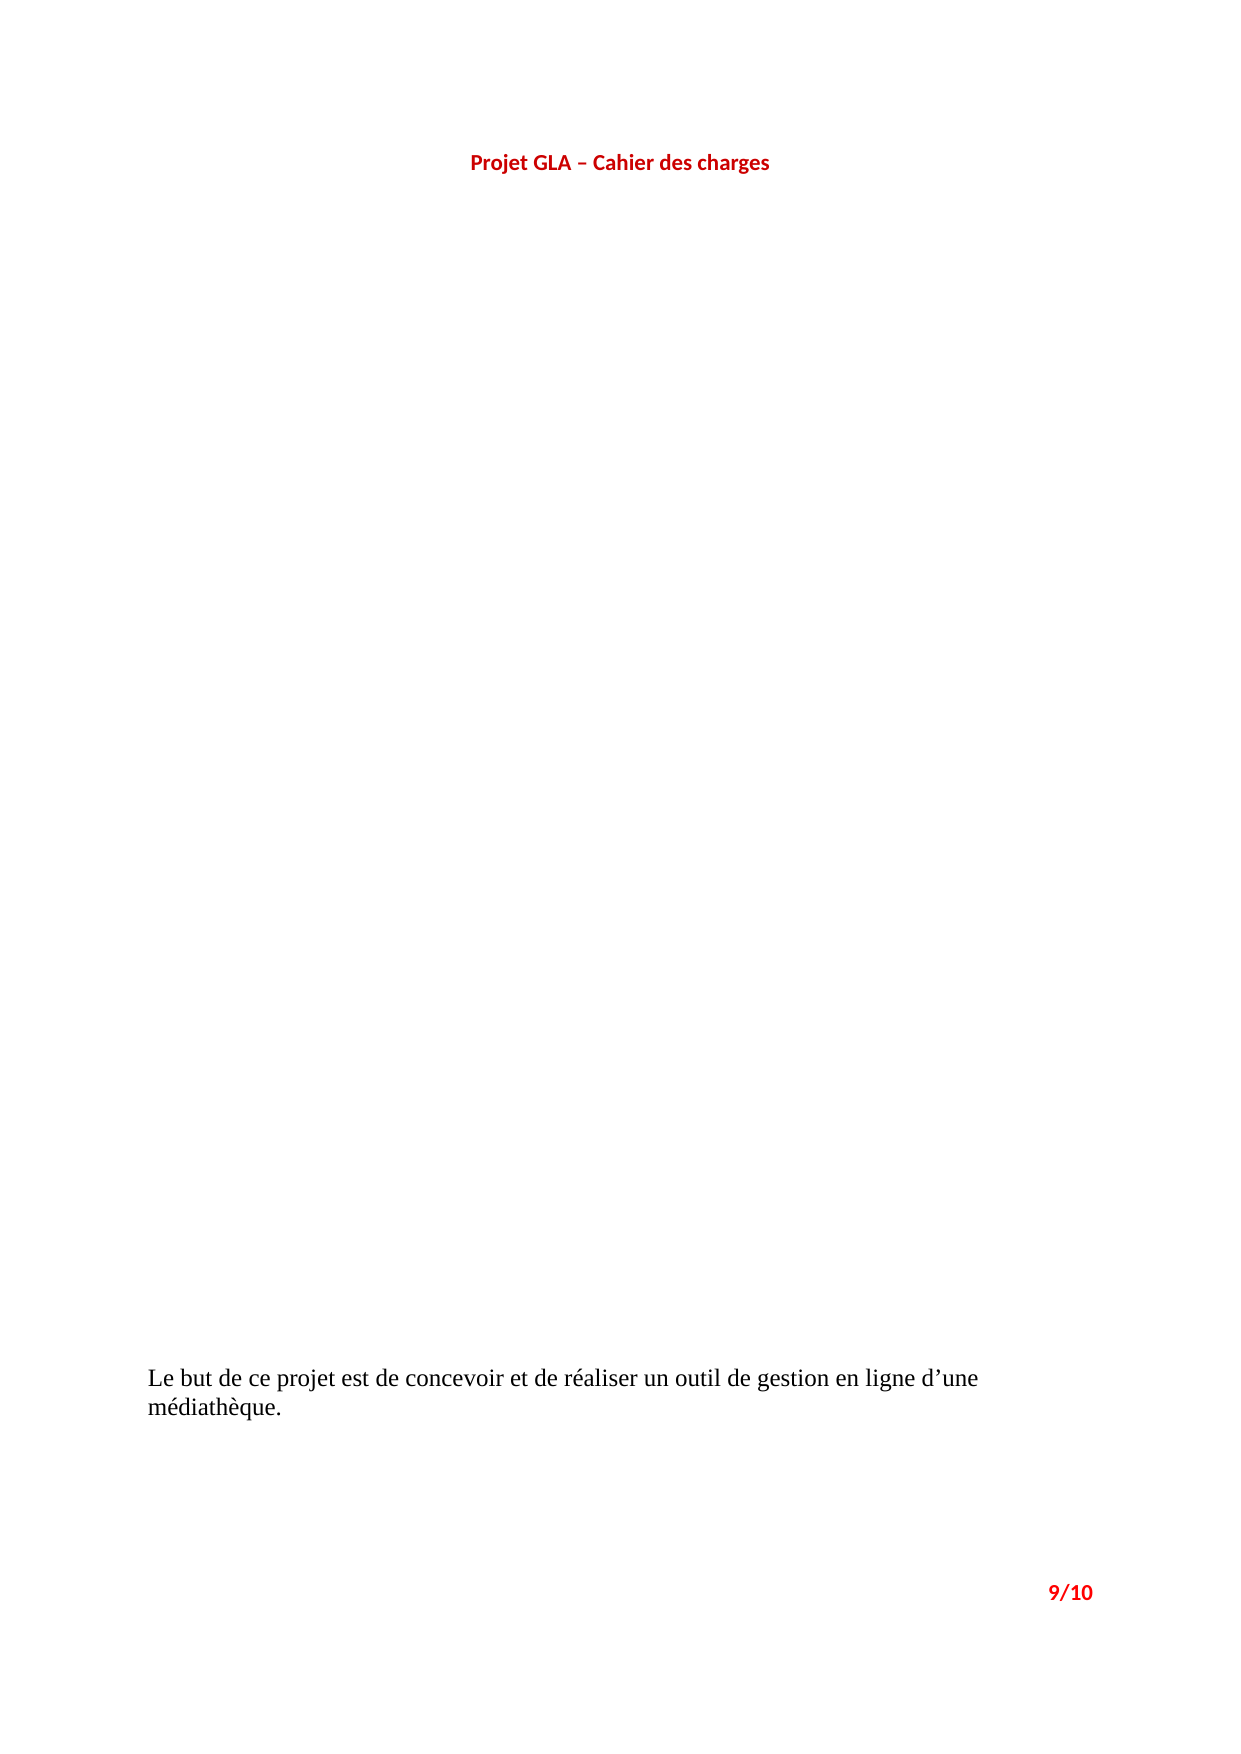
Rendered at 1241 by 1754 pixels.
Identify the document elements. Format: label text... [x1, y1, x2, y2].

text Le but de ce projet est de concevoir et de réaliser un outil de gestion en ligne d’une médiathèque. [148, 1363, 1093, 1421]
